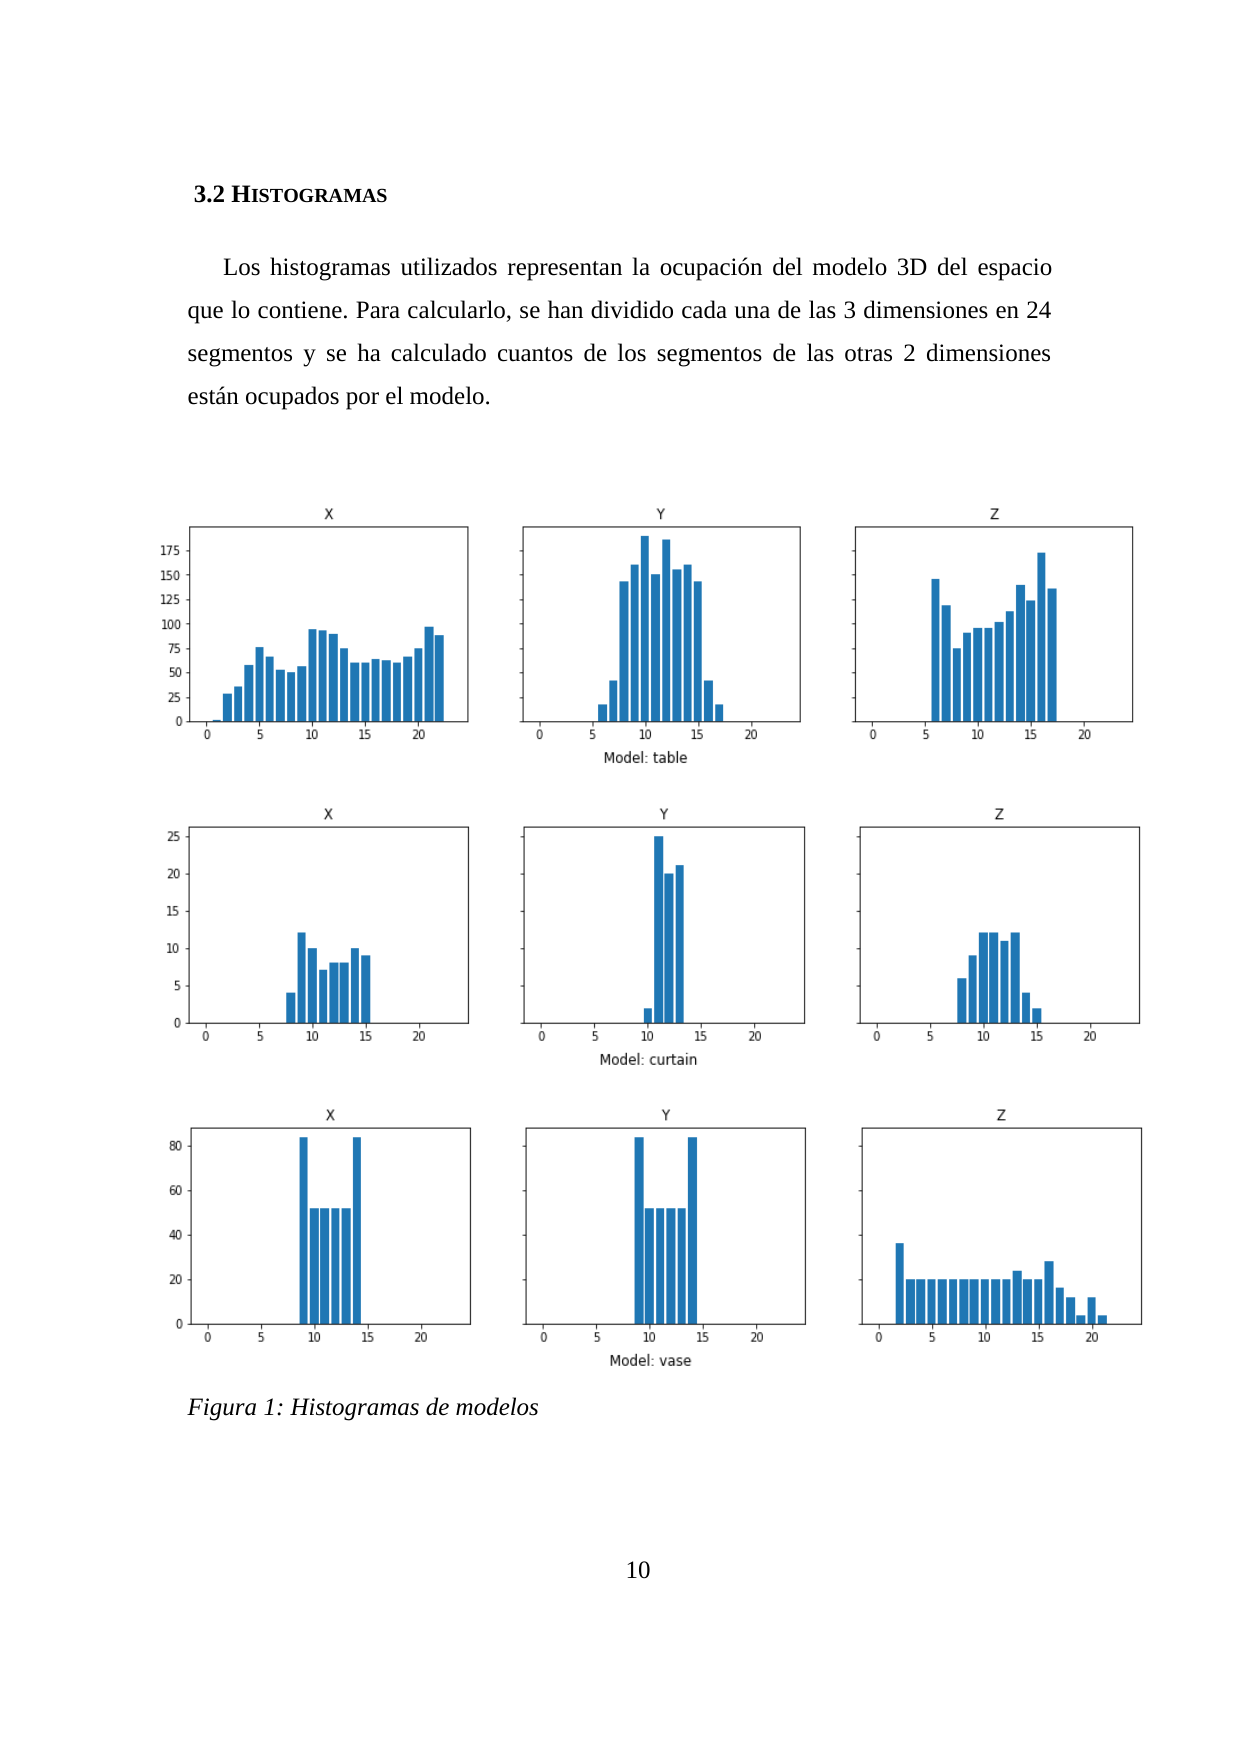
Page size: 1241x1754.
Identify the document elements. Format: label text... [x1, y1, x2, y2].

subtitle Histogramas [187, 179, 949, 208]
text Figura 1: Histogramas de modelos [152, 512, 1148, 1421]
picture [160, 1100, 1149, 1378]
text Los histogramas utilizados representan la ocupación del modelo 3D del espacio que lo contiene. Para calcularlo, se han dividido cada una de las 3 dimensiones en 24 segmentos y se ha calculado cuantos de los segmentos de las otras 2 dimensiones están ocupados por el modelo. [187, 252, 1053, 410]
picture [158, 799, 1147, 1077]
picture [152, 499, 1140, 775]
